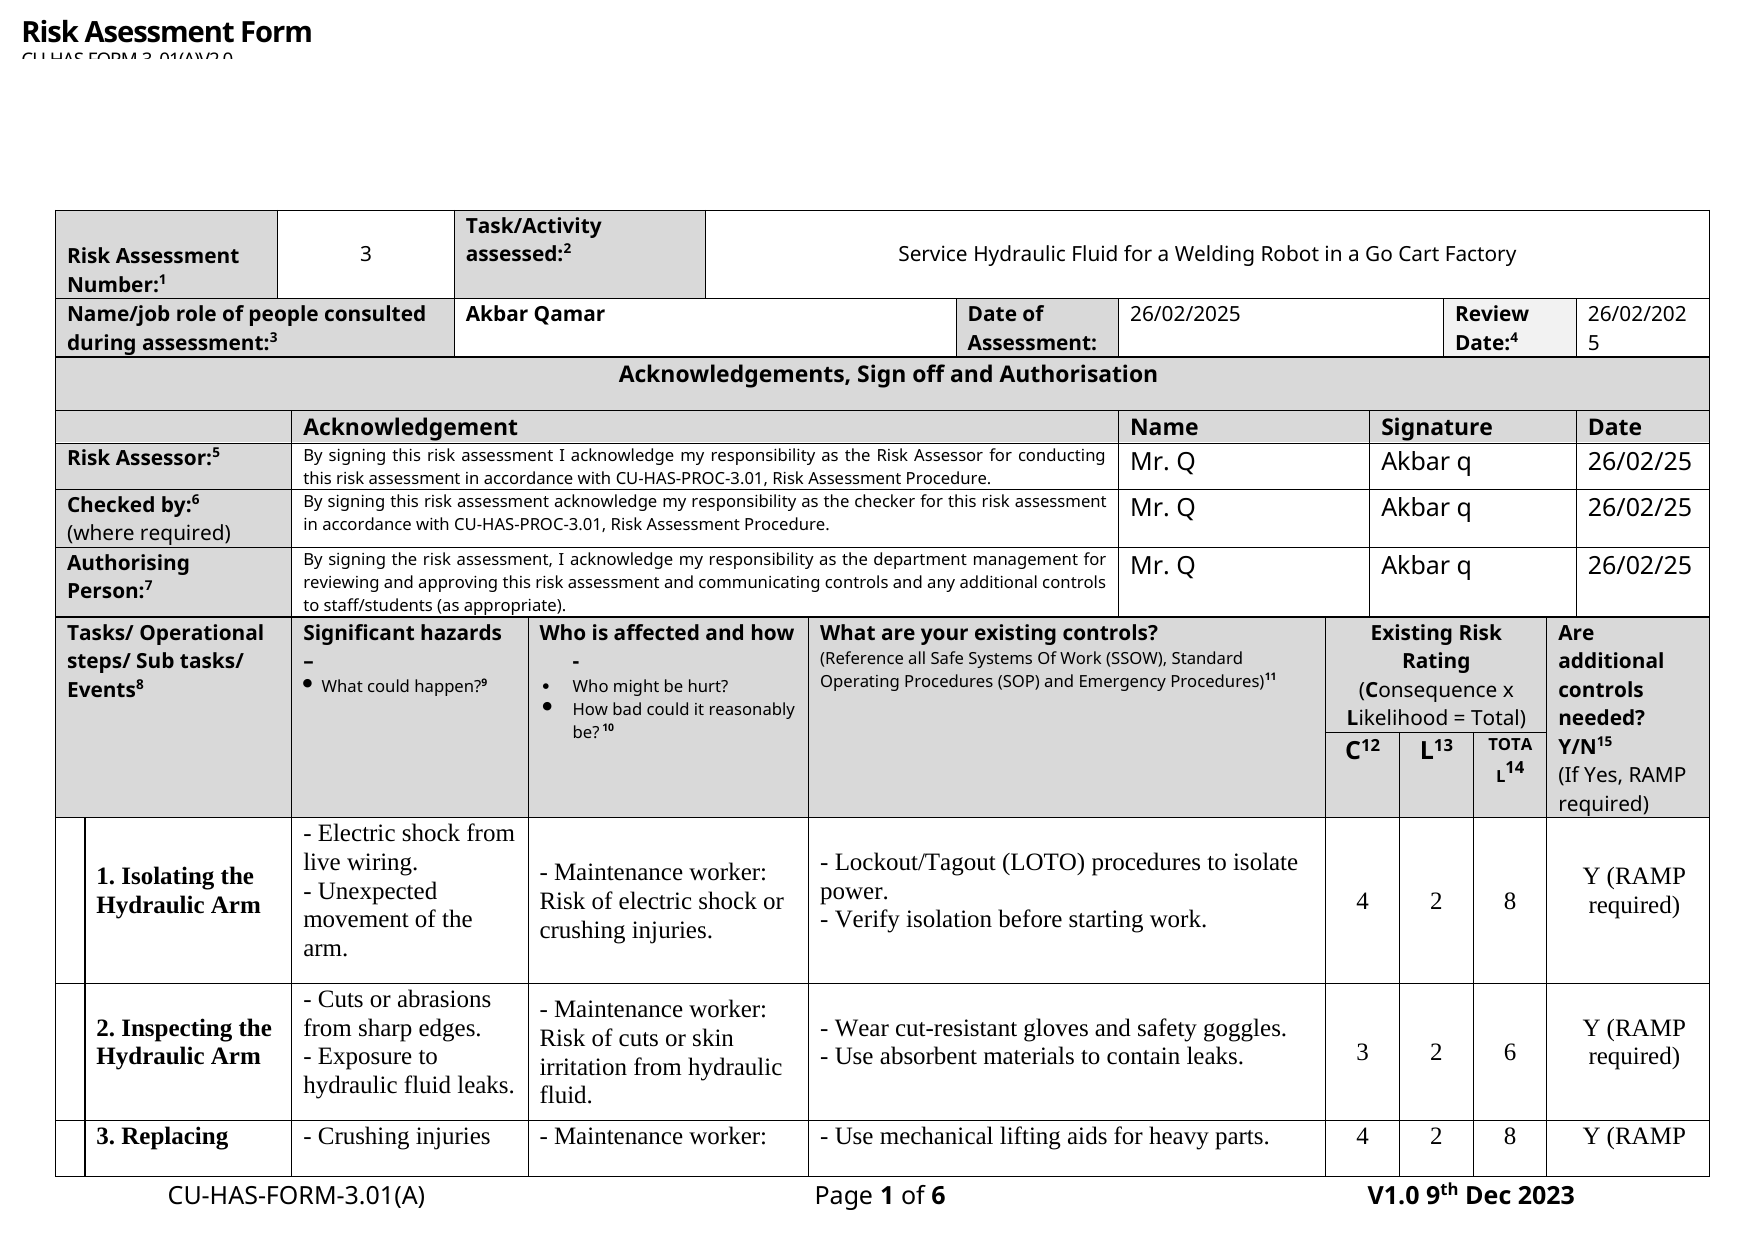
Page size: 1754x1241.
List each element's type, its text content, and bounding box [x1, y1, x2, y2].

table_cell Akbar q [1370, 490, 1576, 547]
table_cell 8 [1474, 818, 1546, 983]
table_cell - Cuts or abrasions from sharp edges. - Exposure to hydraulic fluid leaks. [292, 984, 528, 1120]
table_cell 26/02/25 [1577, 444, 1709, 489]
table_cell - Lockout/Tagout (LOTO) procedures to isolate power. - Verify isolation before starting work. [809, 818, 1325, 983]
table_header Acknowledgements, Sign off and Authorisation [56, 358, 1709, 410]
table_cell 26/02/25 [1577, 548, 1709, 616]
table_cell Mr. Q [1119, 548, 1369, 616]
table_cell By signing the risk assessment, I acknowledge my responsibility as the department management for reviewing and approving this risk assessment and communicating controls and any additional controls to staff/students (as appropriate). [292, 548, 1118, 616]
table_header Who is affected and how - Who might be hurt? How bad could it reasonably be? 10 [529, 618, 808, 817]
table_cell 3 [1326, 984, 1399, 1120]
table_cell 1. Isolating the Hydraulic Arm [86, 818, 291, 983]
table_cell Y (RAMP required) [1547, 984, 1709, 1120]
table_header Significant hazards – What could happen?9 [292, 618, 528, 817]
text Risk Asessment Form [21, 15, 354, 49]
table_cell [56, 818, 84, 983]
table_cell - Crushing injuries [292, 1121, 528, 1176]
table_cell 2 [1400, 984, 1473, 1120]
table_cell 6 [1474, 984, 1546, 1120]
table_cell [56, 411, 291, 442]
table_cell - Use mechanical lifting aids for heavy parts. [809, 1121, 1325, 1176]
table_cell 4 [1326, 818, 1399, 983]
table_cell Acknowledgement [292, 411, 1118, 442]
table_cell By signing this risk assessment I acknowledge my responsibility as the Risk Assessor for conducting this risk assessment in accordance with CU-HAS-PROC-3.01, Risk Assessment Procedure. [292, 444, 1118, 489]
table_cell Mr. Q [1119, 444, 1369, 489]
table_cell C12 [1326, 733, 1399, 817]
table_header Task/Activity assessed:2 [455, 211, 705, 298]
table_cell 8 [1474, 1121, 1546, 1176]
table_cell Mr. Q [1119, 490, 1369, 547]
table_cell Akbar q [1370, 444, 1576, 489]
table_cell 3. Replacing [86, 1121, 291, 1176]
text CU-HAS-FORM-3..01(A)V2.0 [21, 49, 354, 58]
table_cell Y (RAMP [1547, 1121, 1709, 1176]
table_cell Y (RAMP required) [1547, 818, 1709, 983]
table_cell - Electric shock from live wiring. - Unexpected movement of the arm. [292, 818, 528, 983]
table_cell Authorising Person:7 [56, 548, 291, 616]
table_cell 26/02/2025 [1119, 299, 1443, 356]
table_cell L13 [1400, 733, 1473, 817]
table_cell Date [1577, 411, 1709, 442]
table_cell By signing this risk assessment acknowledge my responsibility as the checker for this risk assessment in accordance with CU-HAS-PROC-3.01, Risk Assessment Procedure. [292, 490, 1118, 547]
table_cell [56, 984, 84, 1120]
table_cell Signature [1370, 411, 1576, 442]
table_cell 2 [1400, 818, 1473, 983]
table_header Risk Assessment Number:1 [56, 211, 277, 298]
table_header What are your existing controls? (Reference all Safe Systems Of Work (SSOW), Standard Operating Procedures (SOP) and Emergency Procedures)11 [809, 618, 1325, 817]
table_cell 26/02/2025 [1577, 299, 1709, 356]
table_cell 2 [1400, 1121, 1473, 1176]
table_cell 2. Inspecting the Hydraulic Arm [86, 984, 291, 1120]
table_cell Name/job role of people consulted during assessment:3 [56, 299, 454, 356]
table_cell Name [1119, 411, 1369, 442]
table_header Are additional controls needed? Y/N15 (If Yes, RAMP required) [1547, 618, 1709, 817]
table_cell Akbar q [1370, 548, 1576, 616]
table_cell [56, 1121, 84, 1176]
table_header Tasks/ Operational steps/ Sub tasks/ Events8 [56, 618, 291, 817]
table_cell TOTAL14 [1474, 733, 1546, 817]
table_cell 26/02/25 [1577, 490, 1709, 547]
table_cell Akbar Qamar [455, 299, 956, 356]
table_cell - Maintenance worker: Risk of electric shock or crushing injuries. [529, 818, 808, 983]
table_cell - Maintenance worker: [529, 1121, 808, 1176]
table_cell Risk Assessor:5 [56, 444, 291, 489]
table_header Service Hydraulic Fluid for a Welding Robot in a Go Cart Factory [706, 211, 1709, 298]
table_cell Date of Assessment: [957, 299, 1118, 356]
table_header Existing Risk Rating (Consequence x Likelihood = Total) [1326, 618, 1546, 732]
table_cell - Maintenance worker: Risk of cuts or skin irritation from hydraulic fluid. [529, 984, 808, 1120]
table_cell Checked by:6 (where required) [56, 490, 291, 547]
table_cell - Wear cut-resistant gloves and safety goggles. - Use absorbent materials to contain leaks. [809, 984, 1325, 1120]
table_cell Review Date:4 [1444, 299, 1576, 356]
table_header 3 [278, 211, 454, 298]
table_cell 4 [1326, 1121, 1399, 1176]
